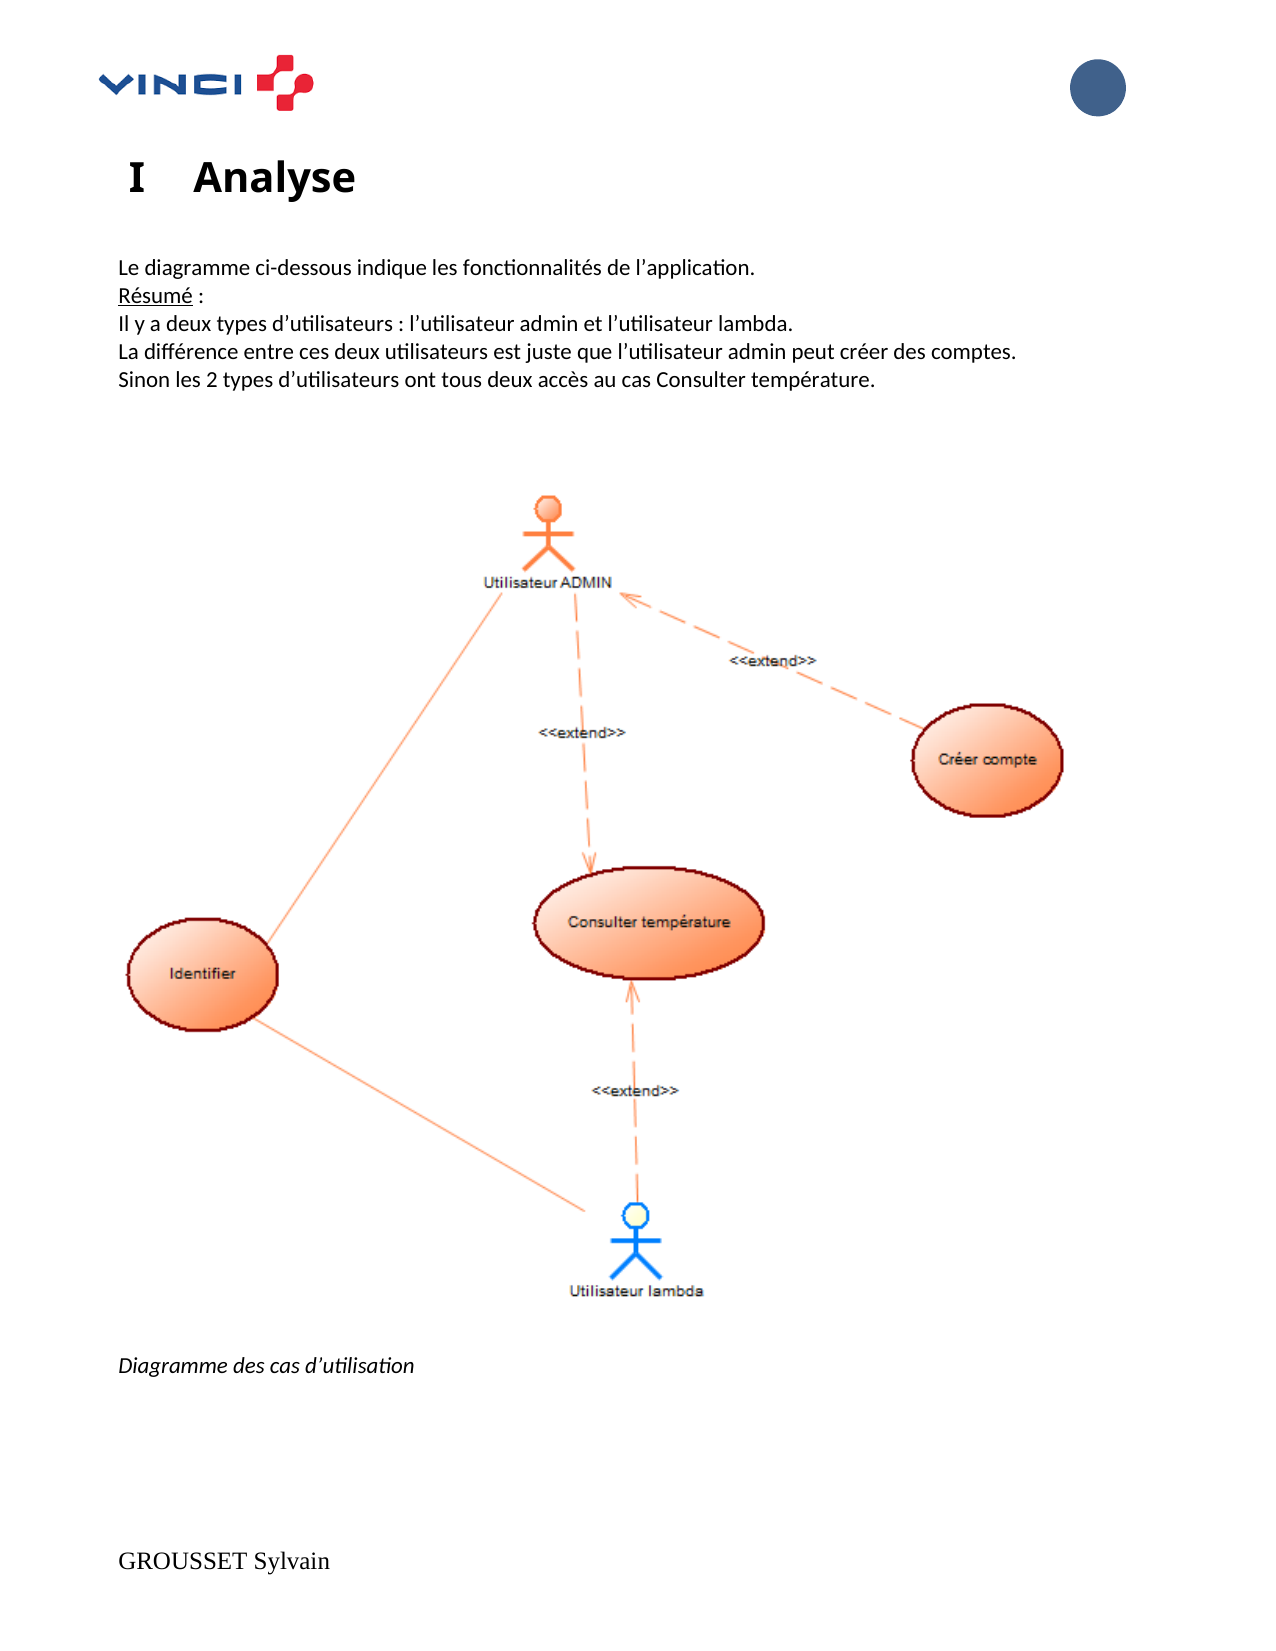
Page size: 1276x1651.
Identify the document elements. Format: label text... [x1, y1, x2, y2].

text Diagramme des cas d’utilisation [118, 1351, 1157, 1379]
list Analyse [156, 148, 1157, 204]
text Le diagramme ci-dessous indique les fonctionnalités de l’application. Résumé : Il y a deux types d’utilisateurs : l’utilisateur admin et l’utilisateur lambda. La différence entre ces deux utilisateurs est juste que l’utilisateur admin peut créer des comptes. Sinon les 2 types d’utilisateurs ont tous deux accès au cas Consulter température. [118, 253, 1157, 422]
